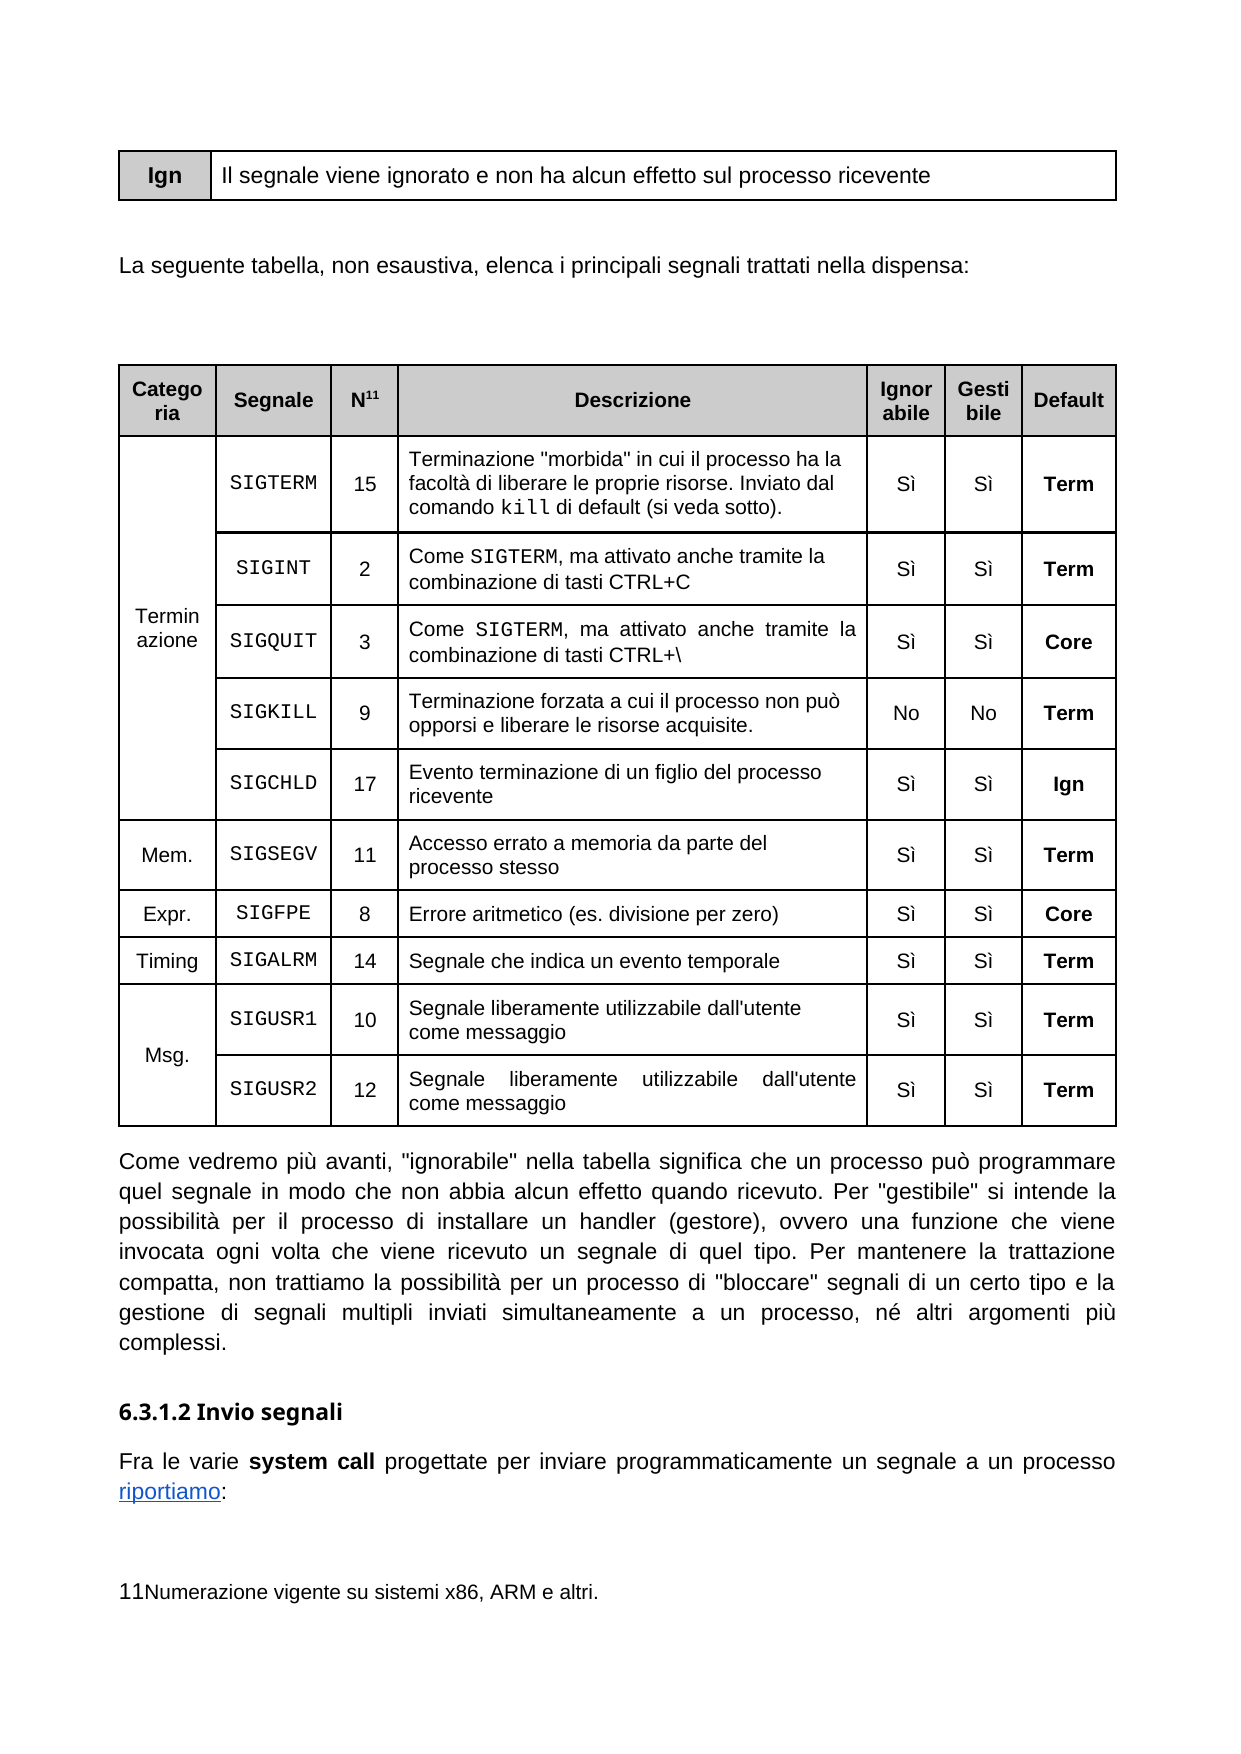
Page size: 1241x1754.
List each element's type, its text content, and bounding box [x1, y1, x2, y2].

text Come vedremo più avanti, "ignorabile" nella tabella significa che un processo può programmare quel segnale in modo che non abbia alcun effetto quando ricevuto. Per "gestibile" si intende la possibilità per il processo di installare un handler (gestore), ovvero una funzione che viene invocata ogni volta che viene ricevuto un segnale di quel tipo. Per mantenere la trattazione compatta, non trattiamo la possibilità per un processo di "bloccare" segnali di un certo tipo e la gestione di segnali multipli inviati simultaneamente a un processo, né altri argomenti più complessi. [119, 1148, 1117, 1385]
table_cell Il segnale viene ignorato e non ha alcun effetto sul processo ricevente [212, 152, 1115, 199]
table_cell Sì [946, 750, 1021, 818]
table_header Descrizione [399, 366, 866, 435]
table_cell Sì [946, 1056, 1021, 1125]
table_cell Sì [868, 534, 944, 604]
table_header N [332, 366, 397, 435]
table_cell SIGKILL [217, 679, 330, 748]
table_cell Sì [868, 750, 944, 818]
table_cell Come SIGTERM, ma attivato anche tramite la combinazione di tasti CTRL+\ [399, 606, 866, 677]
table_cell Sì [946, 985, 1021, 1054]
table_cell SIGTERM [217, 437, 330, 531]
table_cell Sì [868, 938, 944, 983]
table_cell Sì [946, 891, 1021, 936]
table_cell SIGCHLD [217, 750, 330, 818]
table_cell Sì [946, 606, 1021, 677]
table_cell No [946, 679, 1021, 748]
table_header Gestibile [946, 366, 1021, 435]
table_cell 12 [332, 1056, 397, 1125]
table_cell No [868, 679, 944, 748]
table_cell 10 [332, 985, 397, 1054]
table_cell 9 [332, 679, 397, 748]
table_cell 2 [332, 534, 397, 604]
table_cell Term [1023, 679, 1115, 748]
table_cell Core [1023, 891, 1115, 936]
table_header Ignorabile [868, 366, 944, 435]
table_cell 3 [332, 606, 397, 677]
table_cell 11 [332, 821, 397, 889]
table_cell Segnale liberamente utilizzabile dall'utente come messaggio [399, 985, 866, 1054]
table_cell 8 [332, 891, 397, 936]
table_cell SIGALRM [217, 938, 330, 983]
table_cell Term [1023, 985, 1115, 1054]
table_cell Term [1023, 437, 1115, 531]
table_header Categoria [120, 366, 215, 435]
table_cell Expr. [120, 891, 215, 936]
table_cell 14 [332, 938, 397, 983]
table_cell Segnale liberamente utilizzabile dall'utente come messaggio [399, 1056, 866, 1125]
table_cell SIGFPE [217, 891, 330, 936]
table_cell Timing [120, 938, 215, 983]
table_cell Terminazione "morbida" in cui il processo ha la facoltà di liberare le proprie risorse. Inviato dal comando kill di default (si veda sotto). [399, 437, 866, 531]
table_cell Sì [868, 891, 944, 936]
table_cell Term [1023, 938, 1115, 983]
table_cell SIGINT [217, 534, 330, 604]
table_cell Sì [868, 985, 944, 1054]
table_cell 17 [332, 750, 397, 818]
table_cell SIGQUIT [217, 606, 330, 677]
table_cell Sì [946, 821, 1021, 889]
table_cell Errore aritmetico (es. divisione per zero) [399, 891, 866, 936]
table_cell SIGUSR1 [217, 985, 330, 1054]
table_header Segnale [217, 366, 330, 435]
table_cell Sì [868, 1056, 944, 1125]
table_cell Term [1023, 1056, 1115, 1125]
table_cell SIGSEGV [217, 821, 330, 889]
table_cell SIGUSR2 [217, 1056, 330, 1125]
table_cell Core [1023, 606, 1115, 677]
table_header Default [1023, 366, 1115, 435]
table_cell Terminazione [120, 437, 215, 818]
table_cell Accesso errato a memoria da parte del processo stesso [399, 821, 866, 889]
table_cell Sì [868, 821, 944, 889]
table_cell Msg. [120, 985, 215, 1125]
text La seguente tabella, non esaustiva, elenca i principali segnali trattati nella dispensa: [119, 222, 1117, 279]
table_cell Ign [1023, 750, 1115, 818]
table_cell Come SIGTERM, ma attivato anche tramite la combinazione di tasti CTRL+C [399, 534, 866, 604]
table_cell Term [1023, 534, 1115, 604]
table_cell Term [1023, 821, 1115, 889]
table_cell 15 [332, 437, 397, 531]
table_cell Mem. [120, 821, 215, 889]
table_cell Sì [946, 938, 1021, 983]
subtitle 6.3.1.2 Invio segnali [119, 1396, 1117, 1427]
table_cell Segnale che indica un evento temporale [399, 938, 866, 983]
table_cell Ign [120, 152, 210, 199]
table_cell Terminazione forzata a cui il processo non può opporsi e liberare le risorse acquisite. [399, 679, 866, 748]
text Fra le varie system call progettate per inviare programmaticamente un segnale a un processo riportiamo: [119, 1448, 1117, 1534]
table_cell Sì [946, 437, 1021, 531]
table_cell Sì [868, 437, 944, 531]
table_cell Sì [868, 606, 944, 677]
table_cell Sì [946, 534, 1021, 604]
table_cell Evento terminazione di un figlio del processo ricevente [399, 750, 866, 818]
